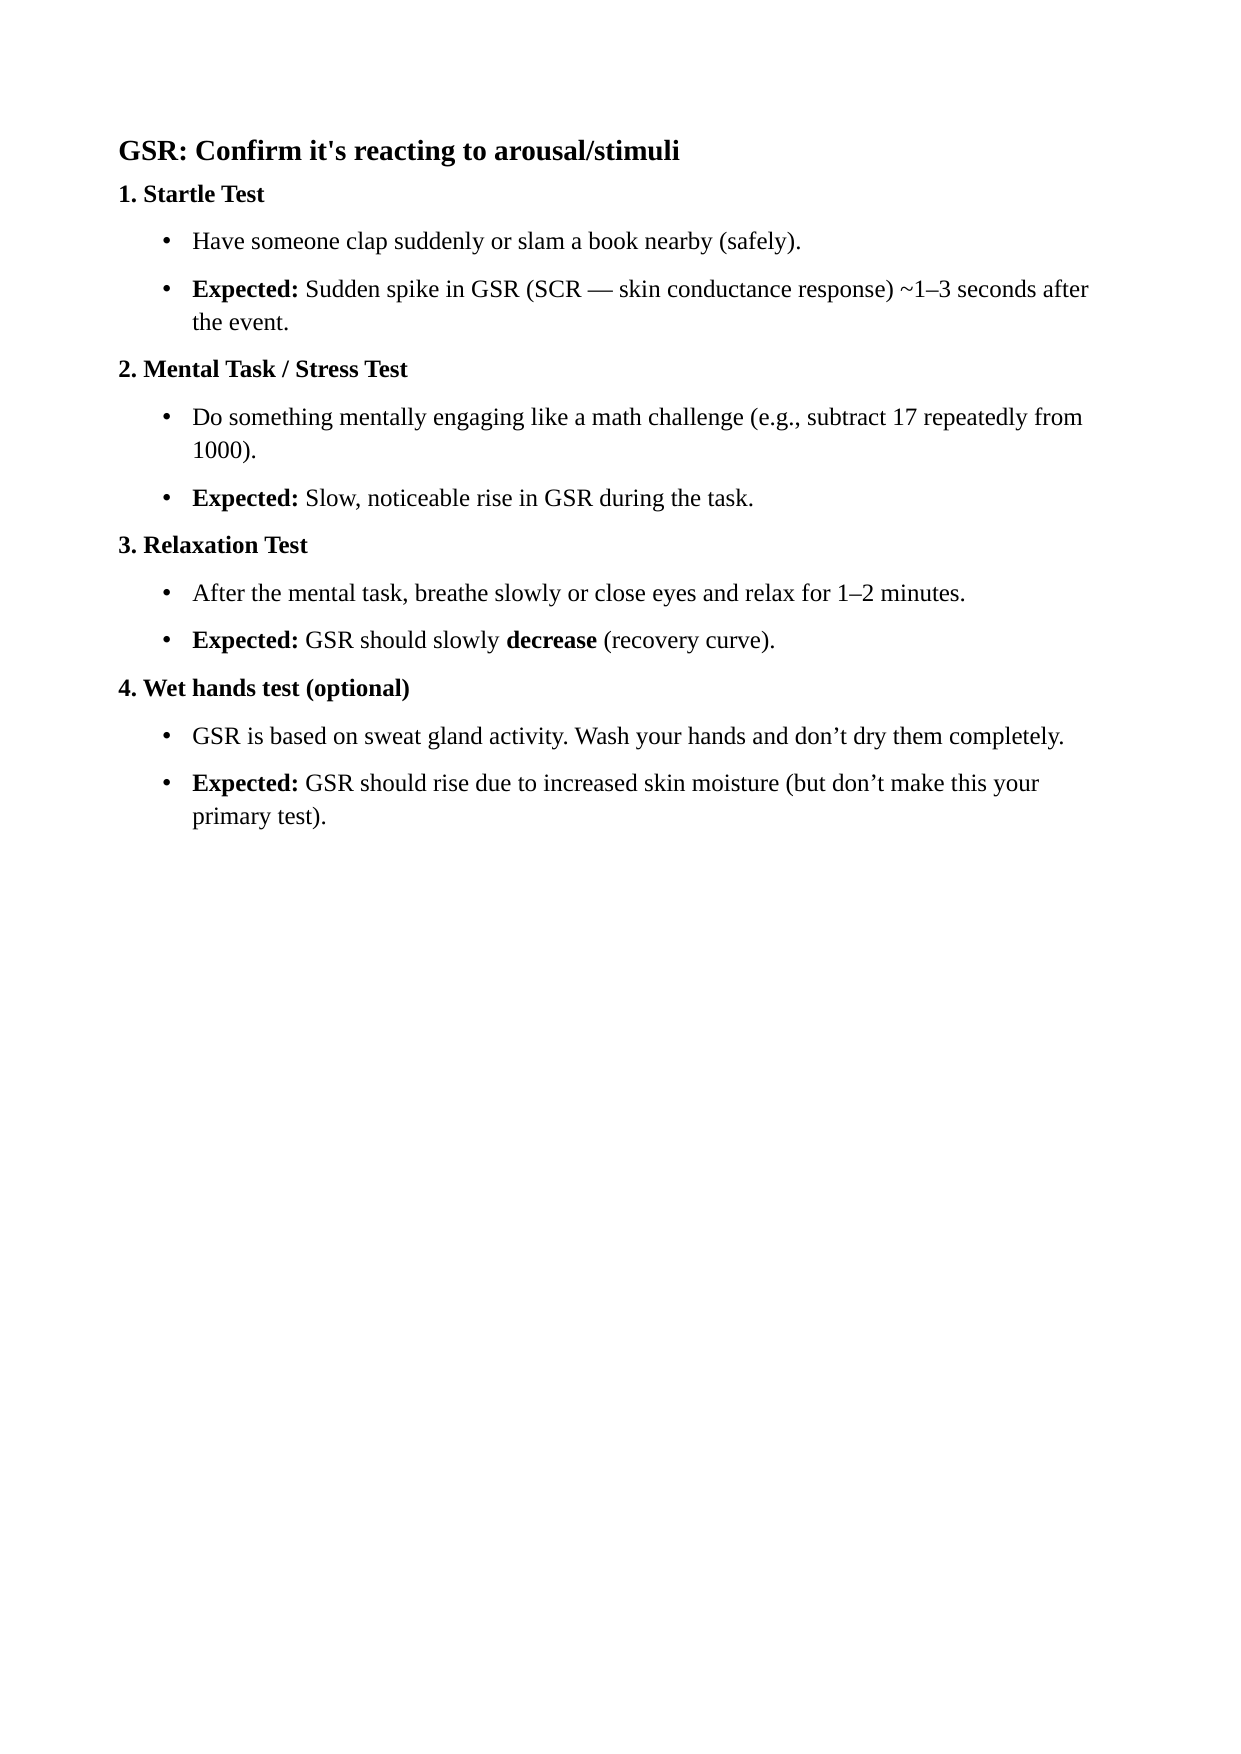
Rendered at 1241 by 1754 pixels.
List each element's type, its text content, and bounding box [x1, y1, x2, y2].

text 2. Mental Task / Stress Test [118, 354, 1122, 383]
list After the mental task, breathe slowly or close eyes and relax for 1–2 minutes. [162, 578, 1122, 607]
list GSR is based on sweat gland activity. Wash your hands and don’t dry them completely. [162, 721, 1122, 749]
subtitle GSR: Confirm it's reacting to arousal/stimuli [118, 133, 1122, 166]
list Expected: GSR should slowly decrease (recovery curve). [162, 626, 1122, 654]
text 3. Relaxation Test [118, 530, 1122, 559]
list Have someone clap suddenly or slam a book nearby (safely). [162, 226, 1122, 255]
list Do something mentally engaging like a math challenge (e.g., subtract 17 repeatedly from 1000). [162, 402, 1122, 464]
list Expected: GSR should rise due to increased skin moisture (but don’t make this your primary test). [162, 768, 1122, 830]
text 4. Wet hands test (optional) [118, 673, 1122, 702]
text 1. Startle Test [118, 179, 1122, 207]
list Expected: Slow, noticeable rise in GSR during the task. [162, 483, 1122, 512]
list Expected: Sudden spike in GSR (SCR — skin conductance response) ~1–3 seconds after the event. [162, 274, 1122, 336]
